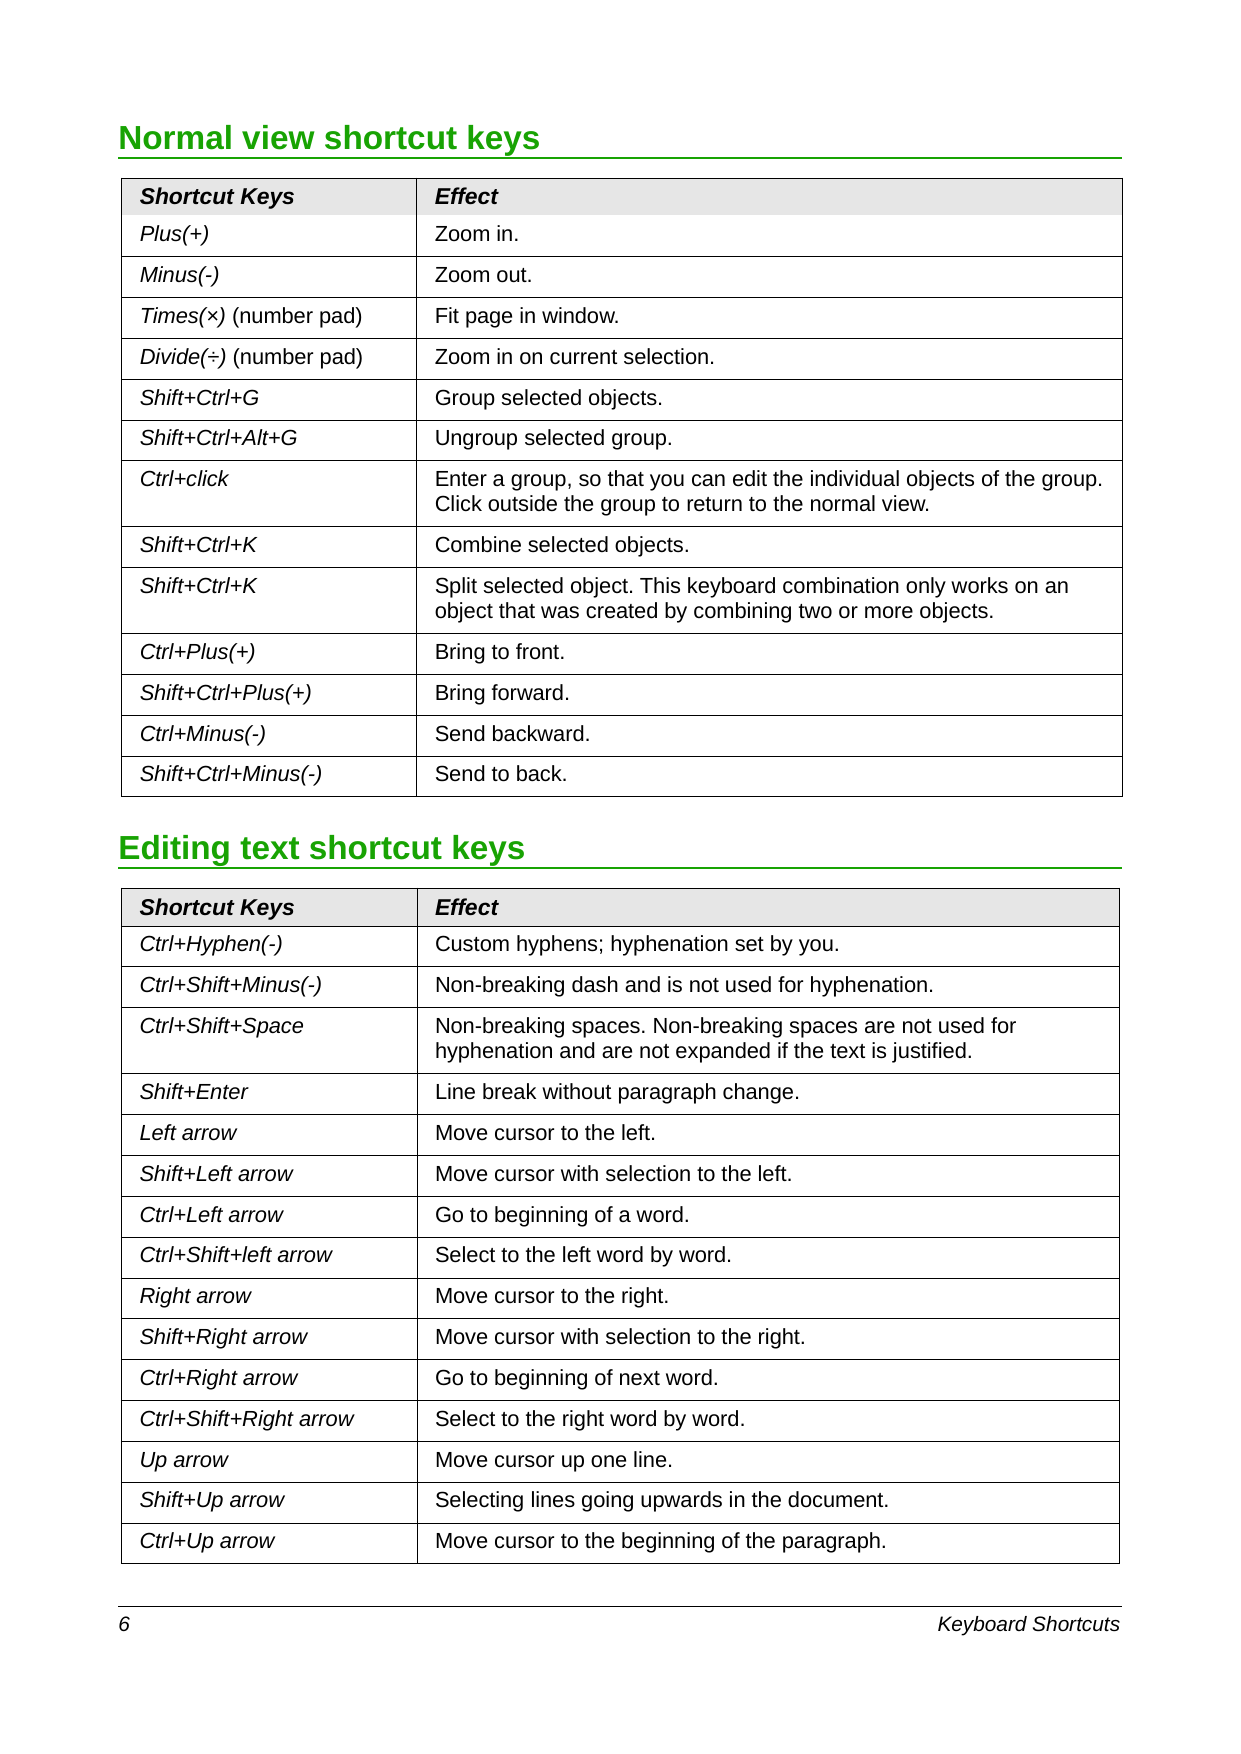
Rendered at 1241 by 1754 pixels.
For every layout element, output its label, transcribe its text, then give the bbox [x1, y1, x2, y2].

table_cell Custom hyphens; hyphenation set by you. [418, 927, 1119, 966]
table_cell Shift+Ctrl+Minus(-) [122, 757, 416, 796]
table_cell Zoom in. [417, 215, 1122, 256]
table_cell Ctrl+Shift+Minus(-) [122, 967, 417, 1007]
table_cell Go to beginning of next word. [418, 1360, 1119, 1400]
table_cell Shift+Ctrl+Plus(+) [122, 675, 416, 715]
table_cell Shift+Ctrl+Alt+G [122, 421, 416, 460]
table_cell Divide(÷) (number pad) [122, 339, 416, 379]
table_cell Select to the left word by word. [418, 1238, 1119, 1277]
table_cell Shift+Right arrow [122, 1319, 417, 1359]
table_cell Selecting lines going upwards in the document. [418, 1483, 1119, 1522]
table_cell Up arrow [122, 1442, 417, 1482]
table_cell Ctrl+click [122, 461, 416, 526]
subtitle Normal view shortcut keys [118, 118, 1122, 157]
table_cell Plus(+) [122, 215, 416, 256]
table_cell Group selected objects. [417, 380, 1122, 419]
table_cell Non-breaking dash and is not used for hyphenation. [418, 967, 1119, 1007]
table_cell Send backward. [417, 716, 1122, 756]
table_cell Shift+Up arrow [122, 1483, 417, 1522]
table_cell Ctrl+Minus(-) [122, 716, 416, 756]
table_cell Shift+Enter [122, 1074, 417, 1114]
table_cell Combine selected objects. [417, 527, 1122, 567]
table_cell Enter a group, so that you can edit the individual objects of the group. Click outside the group to return to the normal view. [417, 461, 1122, 526]
table_cell Ctrl+Hyphen(-) [122, 927, 417, 966]
table_cell Bring to front. [417, 634, 1122, 674]
table_cell Zoom out. [417, 257, 1122, 297]
table_cell Move cursor with selection to the left. [418, 1156, 1119, 1196]
table_cell Send to back. [417, 757, 1122, 796]
table_cell Move cursor to the right. [418, 1279, 1119, 1318]
table_cell Line break without paragraph change. [418, 1074, 1119, 1114]
table_cell Split selected object. This keyboard combination only works on an object that was created by combining two or more objects. [417, 568, 1122, 633]
subtitle Editing text shortcut keys [118, 828, 1122, 867]
table_header Shortcut Keys [122, 179, 416, 215]
table_header Effect [417, 179, 1122, 215]
table_cell Left arrow [122, 1115, 417, 1155]
table_cell Move cursor with selection to the right. [418, 1319, 1119, 1359]
table_cell Bring forward. [417, 675, 1122, 715]
table_cell Select to the right word by word. [418, 1401, 1119, 1441]
table_header Effect [418, 889, 1119, 926]
table_cell Non-breaking spaces. Non-breaking spaces are not used for hyphenation and are not expanded if the text is justified. [418, 1008, 1119, 1073]
table_cell Fit page in window. [417, 298, 1122, 338]
table_cell Shift+Ctrl+G [122, 380, 416, 419]
table_cell Go to beginning of a word. [418, 1197, 1119, 1237]
table_cell Ctrl+Plus(+) [122, 634, 416, 674]
table_cell Times(×) (number pad) [122, 298, 416, 338]
table_cell Zoom in on current selection. [417, 339, 1122, 379]
table_cell Move cursor to the left. [418, 1115, 1119, 1155]
table_cell Minus(-) [122, 257, 416, 297]
table_header Shortcut Keys [122, 889, 417, 926]
table_cell Ctrl+Right arrow [122, 1360, 417, 1400]
table_cell Move cursor up one line. [418, 1442, 1119, 1482]
table_cell Ctrl+Up arrow [122, 1524, 417, 1563]
table_cell Shift+Ctrl+K [122, 527, 416, 567]
table_cell Ctrl+Shift+Right arrow [122, 1401, 417, 1441]
table_cell Right arrow [122, 1279, 417, 1318]
table_cell Move cursor to the beginning of the paragraph. [418, 1524, 1119, 1563]
table_cell Ctrl+Left arrow [122, 1197, 417, 1237]
table_cell Shift+Ctrl+K [122, 568, 416, 633]
table_cell Ctrl+Shift+Space [122, 1008, 417, 1073]
table_cell Ungroup selected group. [417, 421, 1122, 460]
table_cell Shift+Left arrow [122, 1156, 417, 1196]
table_cell Ctrl+Shift+left arrow [122, 1238, 417, 1277]
